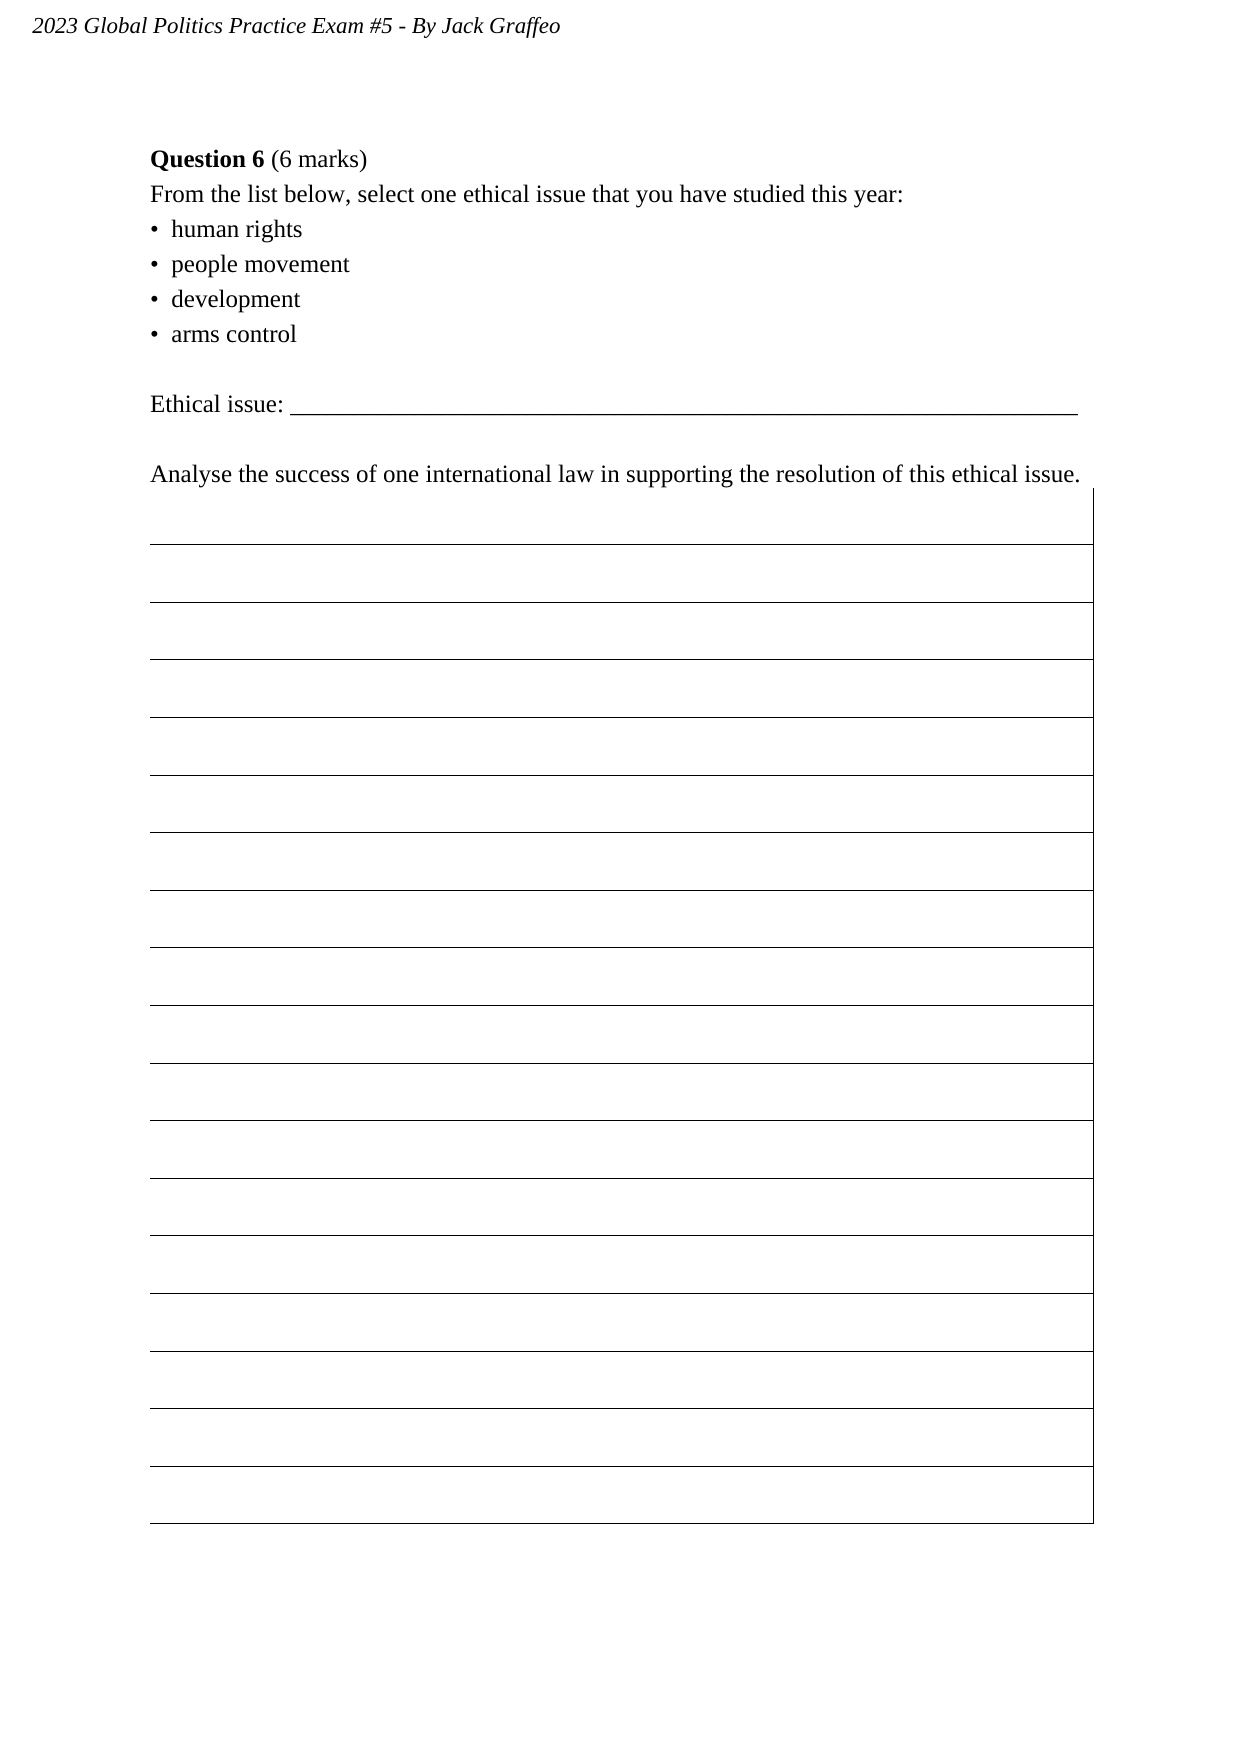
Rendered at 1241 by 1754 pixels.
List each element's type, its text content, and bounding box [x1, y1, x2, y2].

table_cell [150, 660, 1093, 717]
table_cell [150, 1352, 1093, 1408]
table_cell [150, 1294, 1093, 1351]
text • people movement [150, 249, 1090, 277]
text • arms control [150, 319, 1090, 347]
table_cell [150, 603, 1093, 659]
text From the list below, select one ethical issue that you have studied this year: [150, 179, 1090, 207]
table_cell [150, 1179, 1093, 1235]
text Ethical issue: _______________________________________________________________ [150, 389, 1090, 417]
table_cell [150, 948, 1093, 1005]
text Analyse the success of one international law in supporting the resolution of this ethical issue. [150, 459, 1090, 487]
table_cell [150, 776, 1093, 832]
table_cell [150, 1467, 1093, 1523]
table_cell [150, 1409, 1093, 1466]
table_cell [150, 1006, 1093, 1062]
text • human rights [150, 214, 1090, 242]
table_cell [150, 1121, 1093, 1178]
table_cell [150, 545, 1093, 602]
table_cell [150, 1236, 1093, 1293]
text Question 6 (6 marks) [150, 144, 1090, 172]
table_cell [150, 718, 1093, 774]
table_cell [150, 1064, 1093, 1120]
table_header [150, 488, 1093, 544]
table_cell [150, 833, 1093, 890]
text • development [150, 284, 1090, 312]
table_cell [150, 891, 1093, 947]
